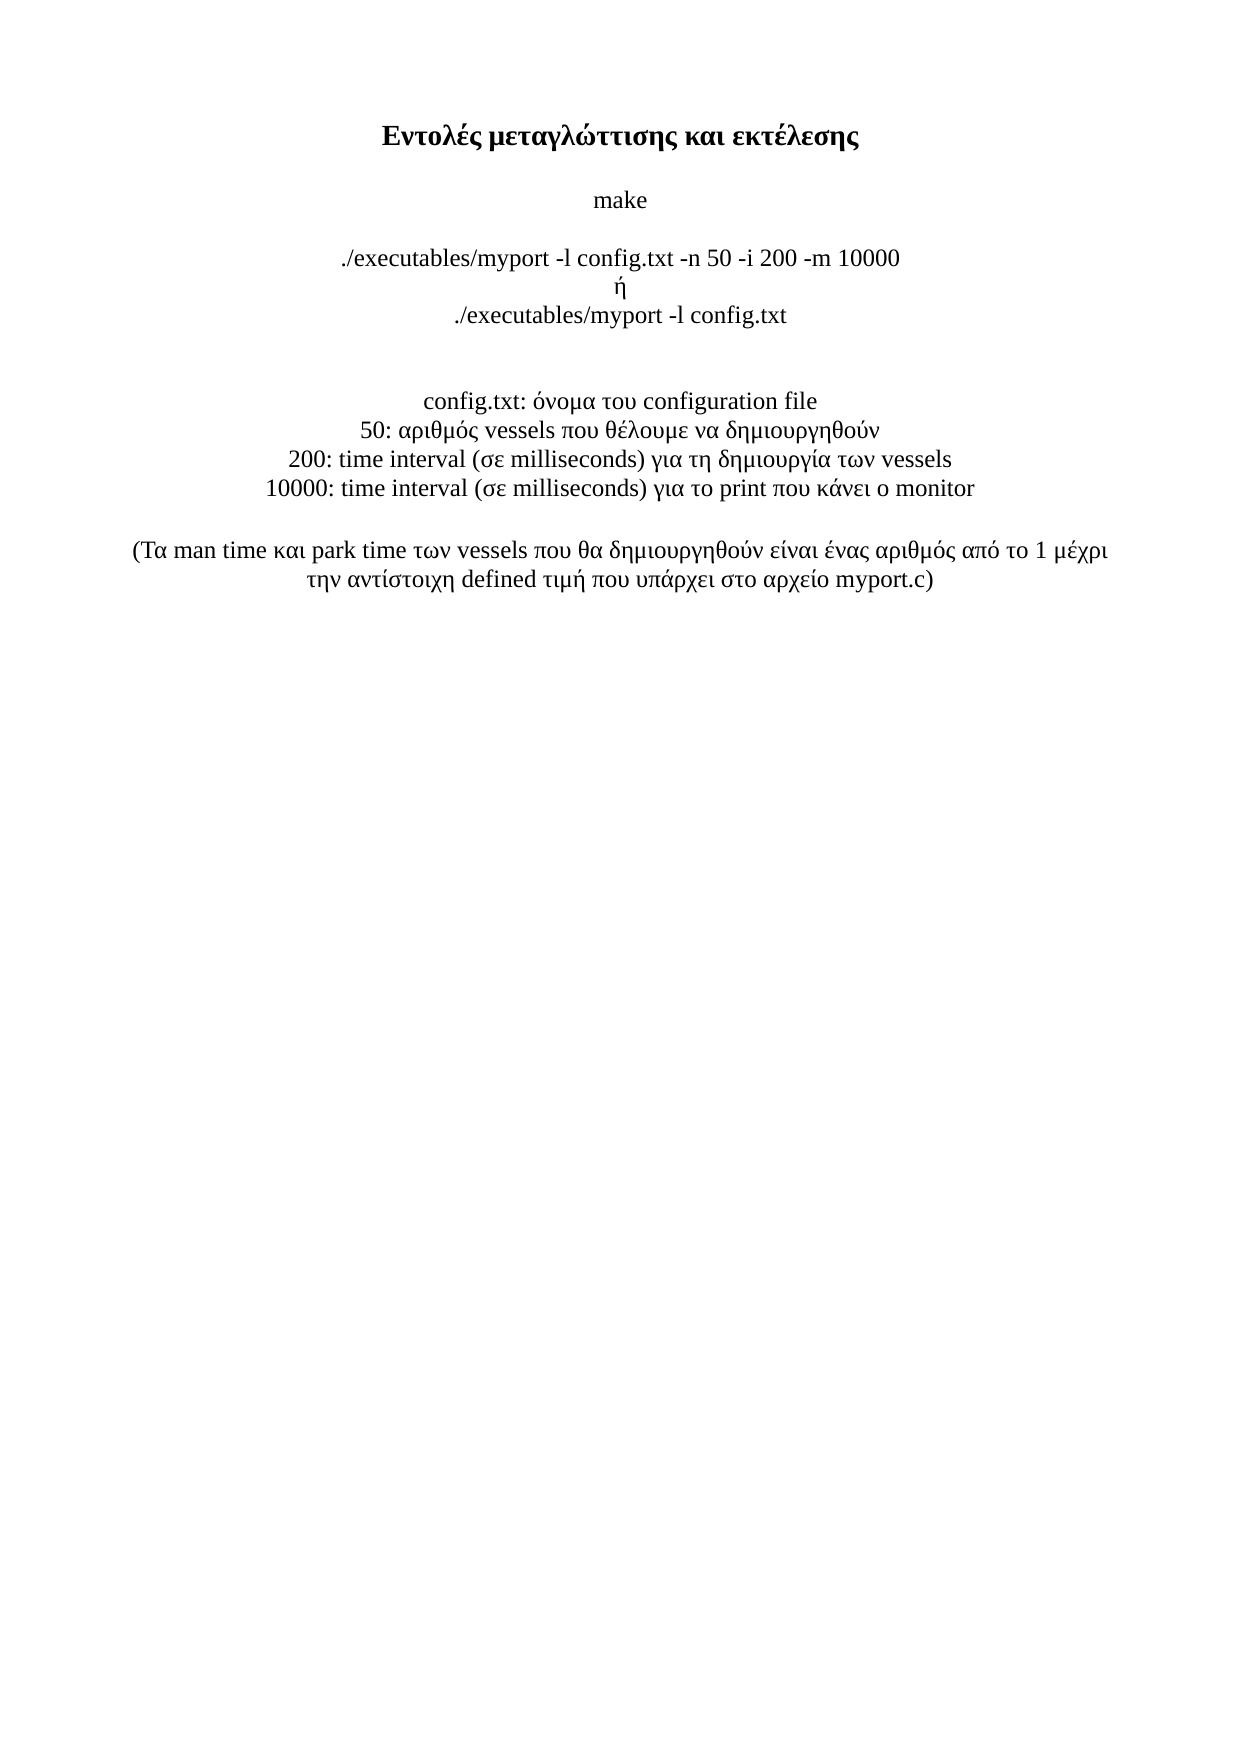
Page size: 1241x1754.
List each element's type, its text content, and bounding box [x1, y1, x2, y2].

text (Τα man time και park time των vessels που θα δημιουργηθούν είναι ένας αριθμός από το 1 μέχρι την αντίστοιχη defined τιμή που υπάρχει στο αρχείο myport.c) [118, 535, 1122, 592]
text ./executables/myport -l config.txt -n 50 -i 200 -m 10000 [118, 243, 1122, 271]
text config.txt: όνομα του configuration file [118, 386, 1122, 415]
text make [118, 185, 1122, 214]
text ή [118, 271, 1122, 300]
text 50: αριθμός vessels που θέλουμε να δημιουργηθούν [118, 415, 1122, 444]
text Εντολές μεταγλώττισης και εκτέλεσης [118, 118, 1122, 152]
text 200: time interval (σε milliseconds) για τη δημιουργία των vessels [118, 444, 1122, 473]
text 10000: time interval (σε milliseconds) για το print που κάνει ο monitor [118, 473, 1122, 501]
text ./executables/myport -l config.txt [118, 300, 1122, 329]
